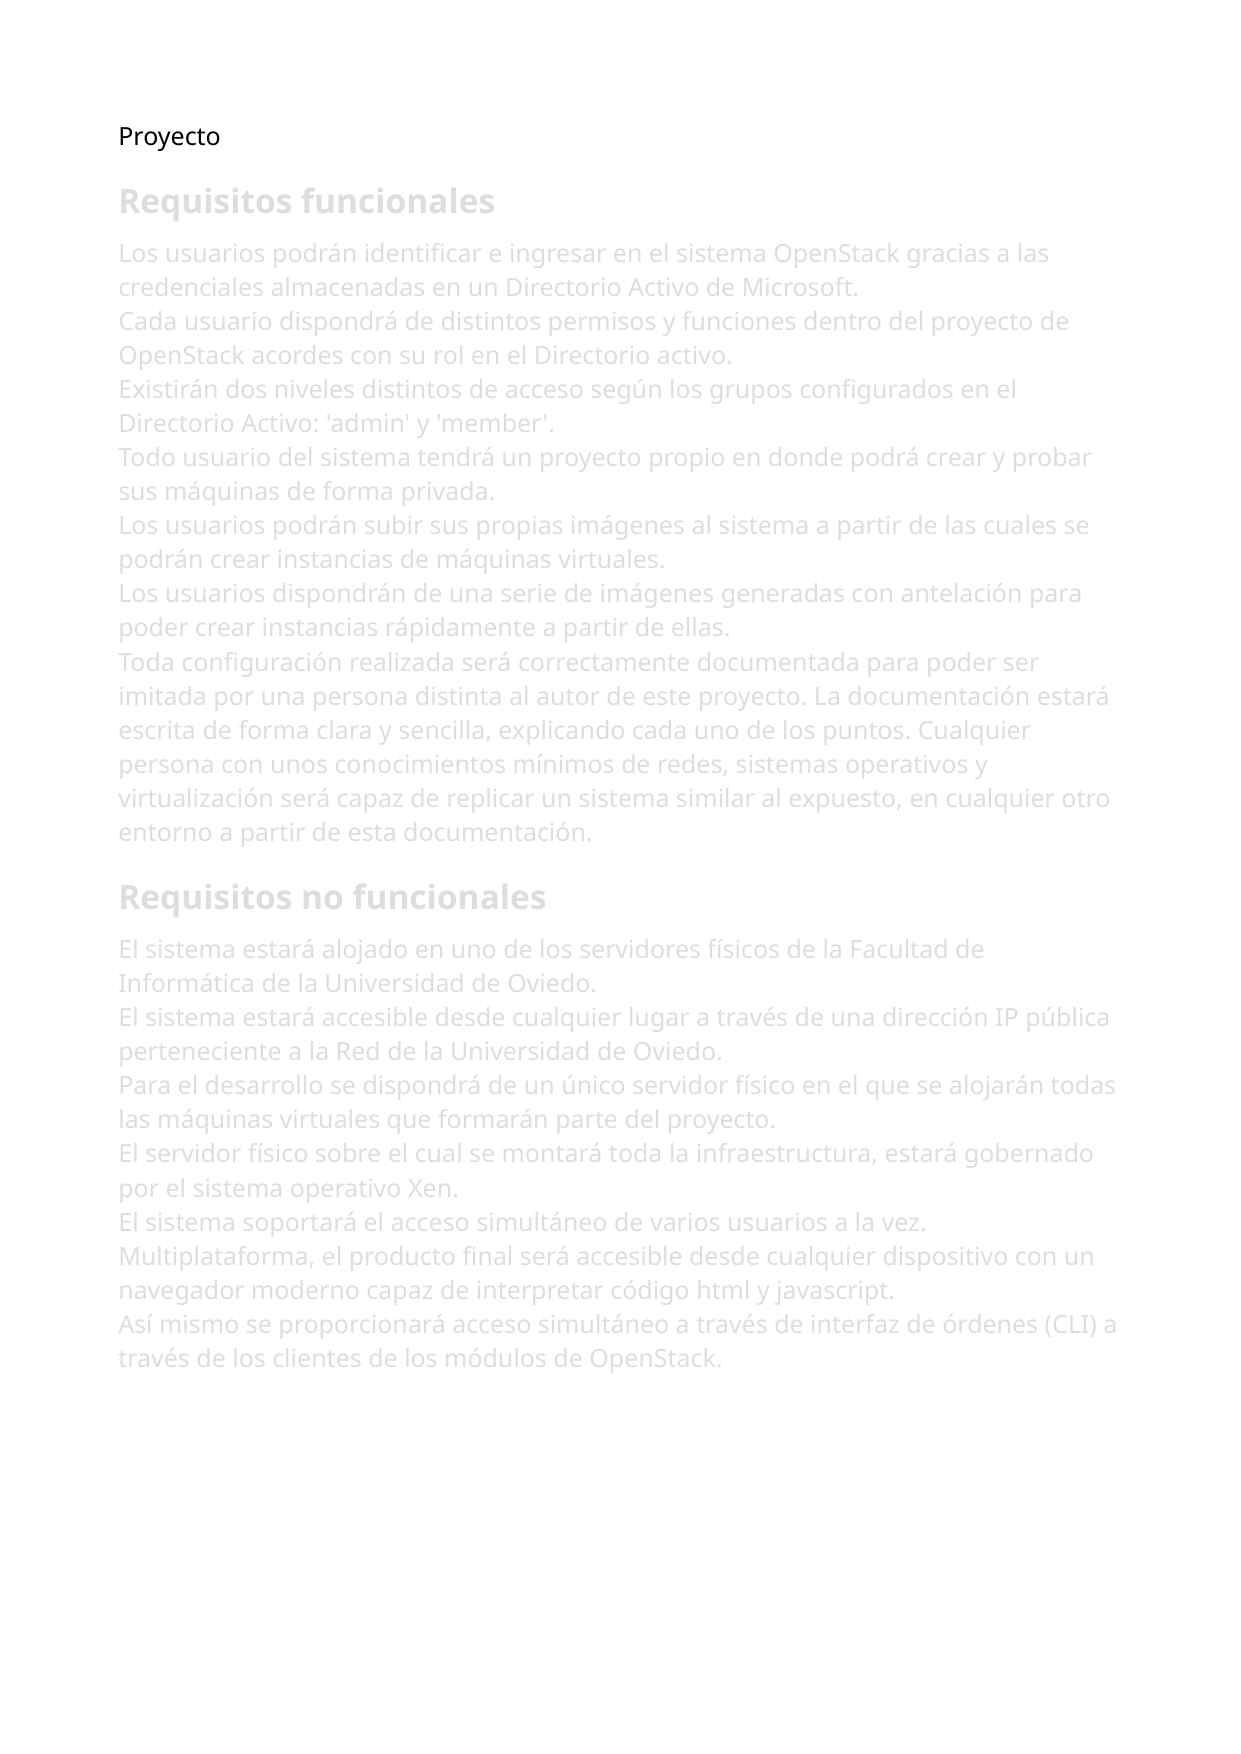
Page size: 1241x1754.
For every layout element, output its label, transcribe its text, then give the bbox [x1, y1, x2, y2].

subtitle Requisitos no funcionales [118, 873, 1122, 919]
text Para el desarrollo se dispondrá de un único servidor físico en el que se alojarán todas las máquinas virtuales que formarán parte del proyecto. [118, 1068, 1122, 1136]
text Cada usuario dispondrá de distintos permisos y funciones dentro del proyecto de OpenStack acordes con su rol en el Directorio activo. [118, 303, 1122, 372]
text El sistema estará alojado en uno de los servidores físicos de la Facultad de Informática de la Universidad de Oviedo. [118, 932, 1122, 1000]
text El sistema soportará el acceso simultáneo de varios usuarios a la vez. [118, 1204, 1122, 1238]
text Los usuarios podrán subir sus propias imágenes al sistema a partir de las cuales se podrán crear instancias de máquinas virtuales. [118, 508, 1122, 576]
subtitle Requisitos funcionales [118, 177, 1122, 223]
text Todo usuario del sistema tendrá un proyecto propio en donde podrá crear y probar sus máquinas de forma privada. [118, 440, 1122, 508]
text Los usuarios dispondrán de una serie de imágenes generadas con antelación para poder crear instancias rápidamente a partir de ellas. [118, 576, 1122, 644]
text Los usuarios podrán identificar e ingresar en el sistema OpenStack gracias a las credenciales almacenadas en un Directorio Activo de Microsoft. [118, 235, 1122, 303]
text Proyecto [118, 118, 1122, 152]
text Existirán dos niveles distintos de acceso según los grupos configurados en el Directorio Activo: 'admin' y 'member'. [118, 372, 1122, 440]
text Así mismo se proporcionará acceso simultáneo a través de interfaz de órdenes (CLI) a través de los clientes de los módulos de OpenStack. [118, 1306, 1122, 1374]
text Toda configuración realizada será correctamente documentada para poder ser imitada por una persona distinta al autor de este proyecto. La documentación estará escrita de forma clara y sencilla, explicando cada uno de los puntos. Cualquier persona con unos conocimientos mínimos de redes, sistemas operativos y virtualización será capaz de replicar un sistema similar al expuesto, en cualquier otro entorno a partir de esta documentación. [118, 644, 1122, 848]
text Multiplataforma, el producto final será accesible desde cualquier dispositivo con un navegador moderno capaz de interpretar código html y javascript. [118, 1238, 1122, 1306]
text El sistema estará accesible desde cualquier lugar a través de una dirección IP pública perteneciente a la Red de la Universidad de Oviedo. [118, 1000, 1122, 1068]
text El servidor físico sobre el cual se montará toda la infraestructura, estará gobernado por el sistema operativo Xen. [118, 1136, 1122, 1204]
